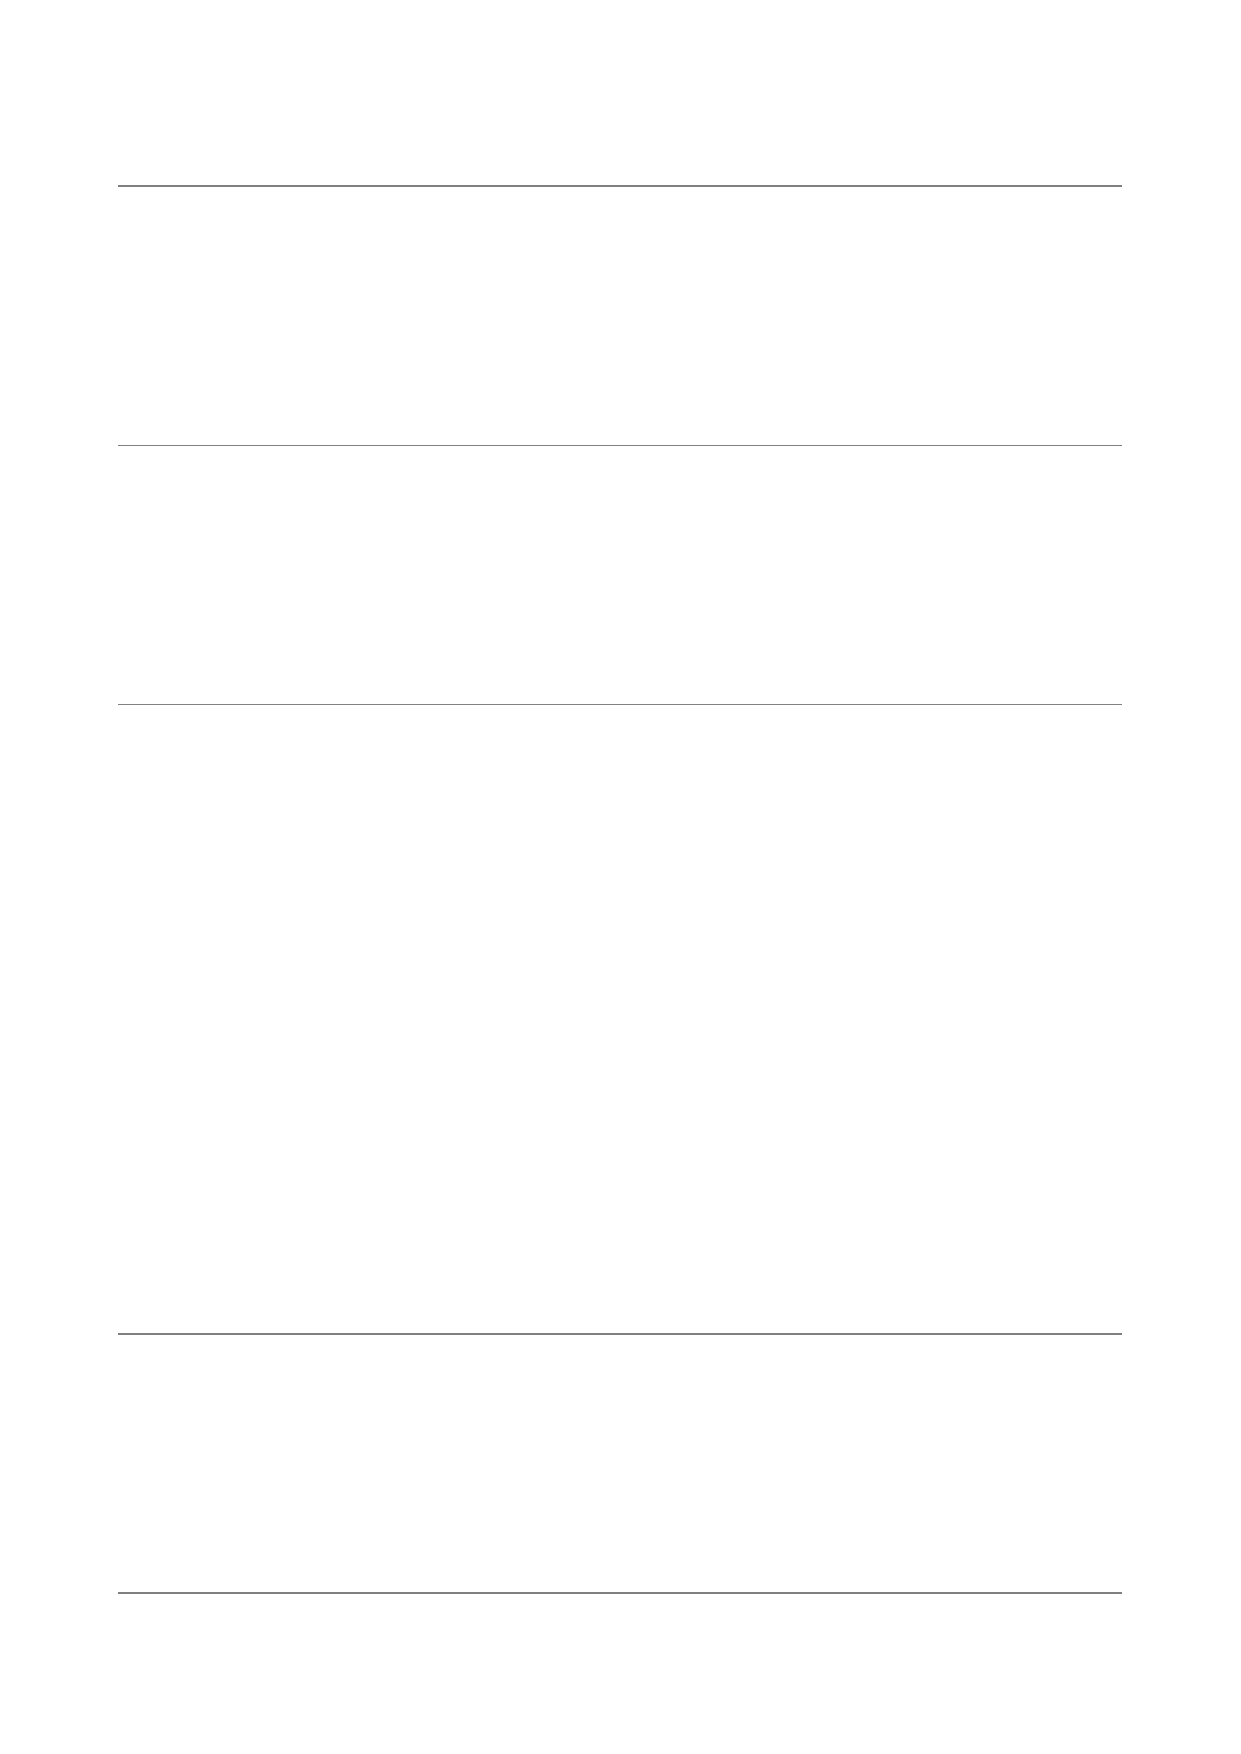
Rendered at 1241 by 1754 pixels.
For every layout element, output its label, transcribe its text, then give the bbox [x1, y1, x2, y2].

table_cell Object.isFrozen(obj) [118, 396, 491, 430]
table_cell ❌ Нет [386, 1509, 701, 1543]
table_cell ❌ Нет [386, 1474, 701, 1509]
table_cell любое изменение (вообще всё) [118, 655, 463, 689]
table_cell Object.isSealed(obj) [118, 361, 491, 396]
text writable: false, [118, 905, 1122, 928]
text 💡 Всё: свойство исчезло, а добавить обратно нельзя — объект “закрыт”. [118, 1271, 1122, 1300]
subtitle 🔹 7. Проверка состояния объекта [118, 236, 1122, 279]
table_cell ❌ Нет [701, 1544, 806, 1578]
text Object.preventExtensions(user); // 🔒 больше нельзя добавлять ничего [118, 1023, 1122, 1047]
table_header Добавлять новые свойства [386, 1440, 701, 1474]
table_cell preventExtensions [118, 1474, 386, 1509]
table_cell ❌ Нет [806, 1544, 933, 1578]
subtitle ✅ Кратко — что выбрать: [118, 495, 1122, 538]
text value: "Марат", [118, 881, 1122, 905]
table_cell “заморожен” ли объект [491, 396, 822, 430]
subtitle 🔹 8. Пример твоего сценария идеально [118, 754, 1122, 798]
table_header Проверка [118, 292, 491, 327]
text let user = {}; [118, 810, 1122, 834]
text console.log(user); // {} [118, 1117, 1122, 1141]
table_header Удалять [701, 1440, 806, 1474]
table_header Хочешь запретить [118, 551, 463, 586]
table_header Что делает [491, 292, 822, 327]
table_cell Object.preventExtensions(obj) [464, 586, 914, 620]
table_cell seal [118, 1509, 386, 1543]
subtitle ✅ Итог [118, 1384, 1122, 1427]
table_header Изменять [806, 1440, 933, 1474]
table_cell Object.isExtensible(obj) [118, 327, 491, 361]
table_cell добавление новых свойств [118, 586, 463, 620]
table_cell ❌ Нет [386, 1544, 701, 1578]
table_header Метод [118, 1440, 386, 1474]
table_cell можно ли добавлять свойства [491, 327, 822, 361]
text Object.defineProperty(user, "name", { [118, 857, 1122, 881]
table_cell freeze [118, 1544, 386, 1578]
text }); [118, 976, 1122, 999]
table_cell добавление и удаление свойств [118, 620, 463, 655]
text configurable: true [118, 952, 1122, 976]
text 📤 Результат: [118, 1171, 1122, 1199]
table_cell Object.seal(obj) [464, 620, 914, 655]
text delete user.name; // ✅ удалили [118, 1070, 1122, 1094]
text user.name = "Айдар"; // ❌ не добавится [118, 1094, 1122, 1117]
text console.log(user.name); // "Марат" [118, 118, 1122, 142]
table_cell “запечатан” ли объект [491, 361, 822, 396]
table_cell Object.freeze(obj) [464, 655, 914, 689]
table_cell ✅ Да [806, 1474, 933, 1509]
text {} [118, 1218, 1122, 1242]
table_cell ✅ Да [701, 1474, 806, 1509]
table_cell ✅ Да [806, 1509, 933, 1543]
table_cell ❌ Нет [701, 1509, 806, 1543]
text enumerable: true, [118, 928, 1122, 952]
table_header Используй [464, 551, 914, 586]
